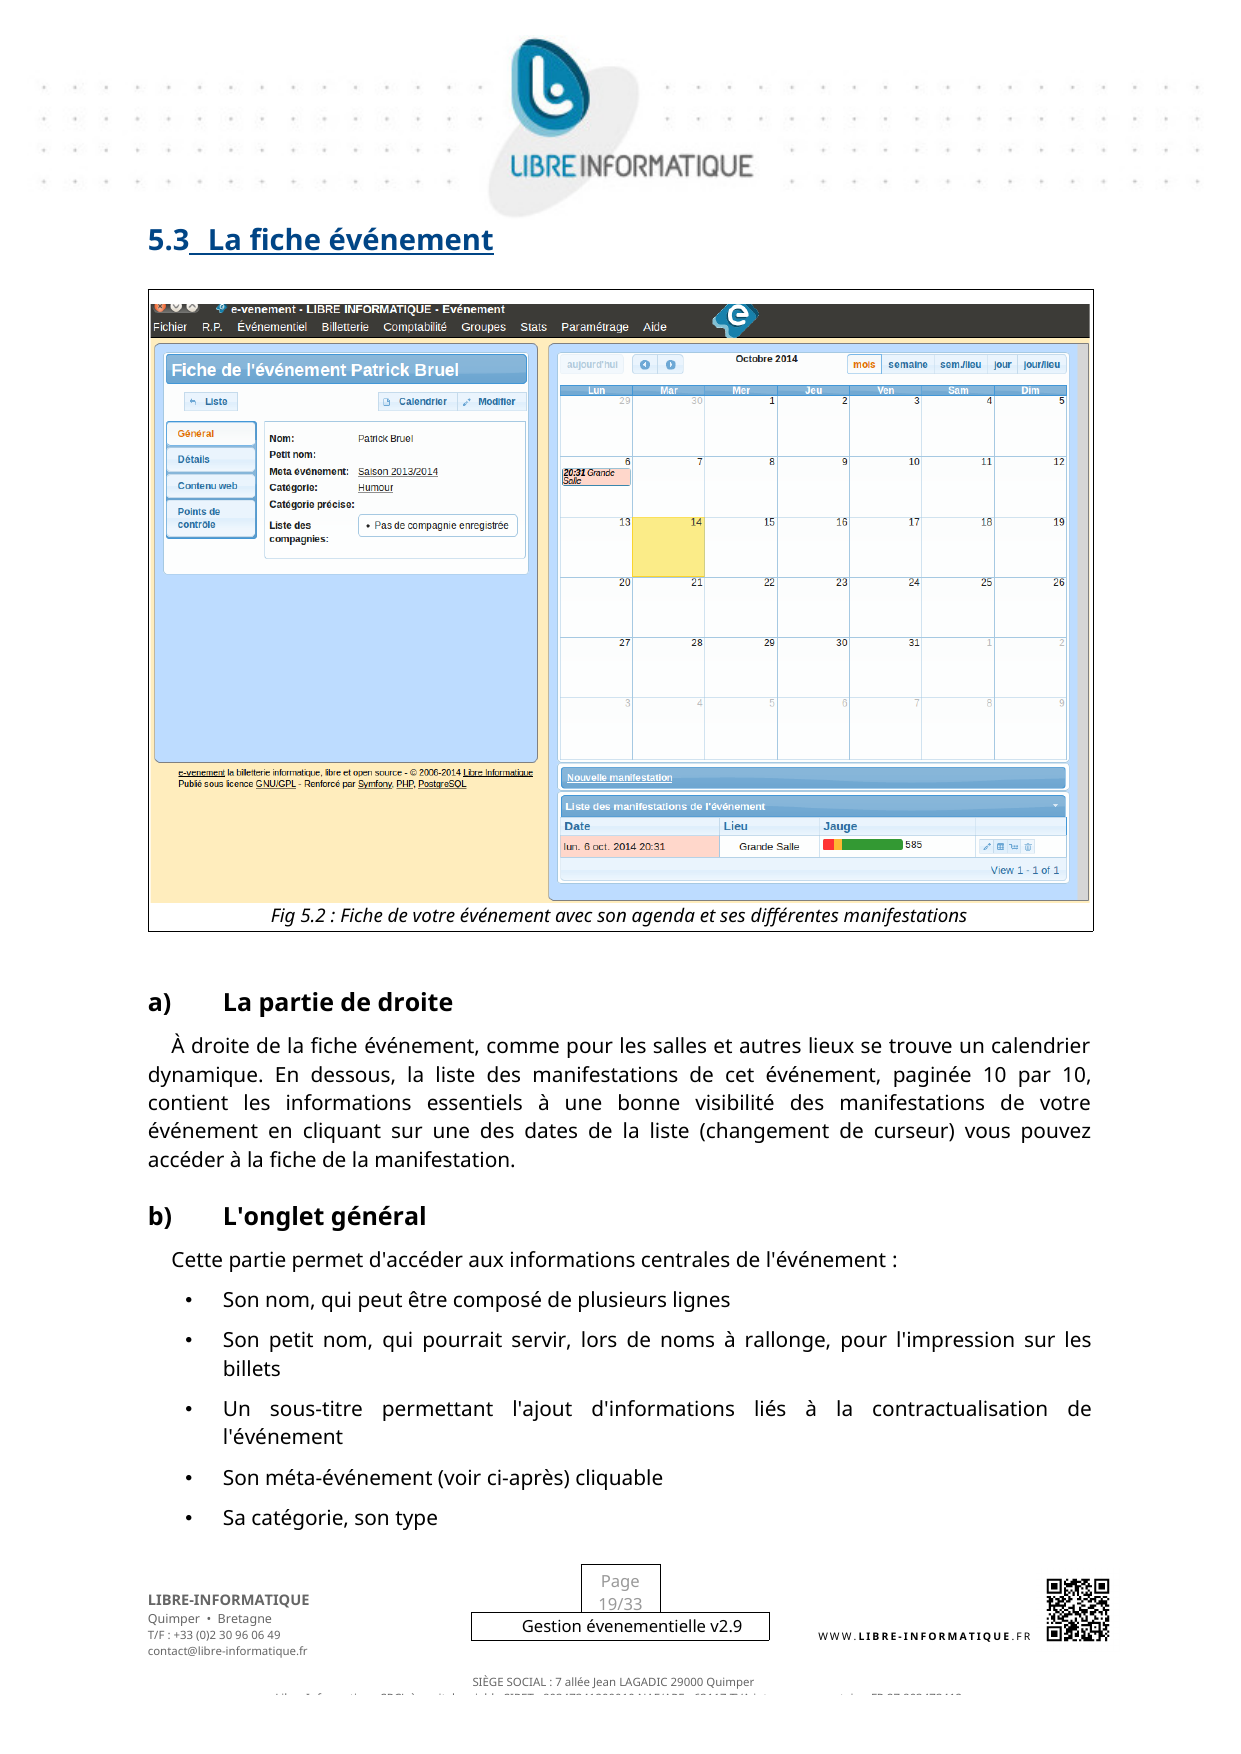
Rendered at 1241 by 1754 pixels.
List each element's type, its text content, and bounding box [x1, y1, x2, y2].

subtitle La partie de droite [148, 985, 1093, 1019]
list Son méta-événement (voir ci-après) cliquable [185, 1463, 1093, 1491]
text Cette partie permet d'accéder aux informations centrales de l'événement : [148, 1245, 1093, 1273]
list Sa catégorie, son type [185, 1503, 1093, 1531]
picture [27, 35, 1213, 220]
subtitle L'onglet général [148, 1198, 1093, 1232]
text Fig 5.3 : Fiche de votre événement avec son agenda et ses différentes manifestations [151, 903, 1089, 928]
text À droite de la fiche événement, comme pour les salles et autres lieux se trouve un calendrier dynamique. En dessous, la liste des manifestations de cet événement, paginée 10 par 10, contient les informations essentiels à une bonne visibilité des manifestations de votre événement en cliquant sur une des dates de la liste (changement de curseur) vous pouvez accéder à la fiche de la manifestation. [148, 1031, 1093, 1173]
list Son nom, qui peut être composé de plusieurs lignes [185, 1285, 1093, 1314]
list Son petit nom, qui pourrait servir, lors de noms à rallonge, pour l'impression sur les billets [185, 1325, 1093, 1382]
list Un sous-titre permettant l'ajout d'informations liés à la contractualisation de l'événement [185, 1394, 1093, 1451]
picture [1036, 1568, 1120, 1652]
picture [150, 304, 1090, 903]
subtitle La fiche événement [148, 220, 1093, 259]
